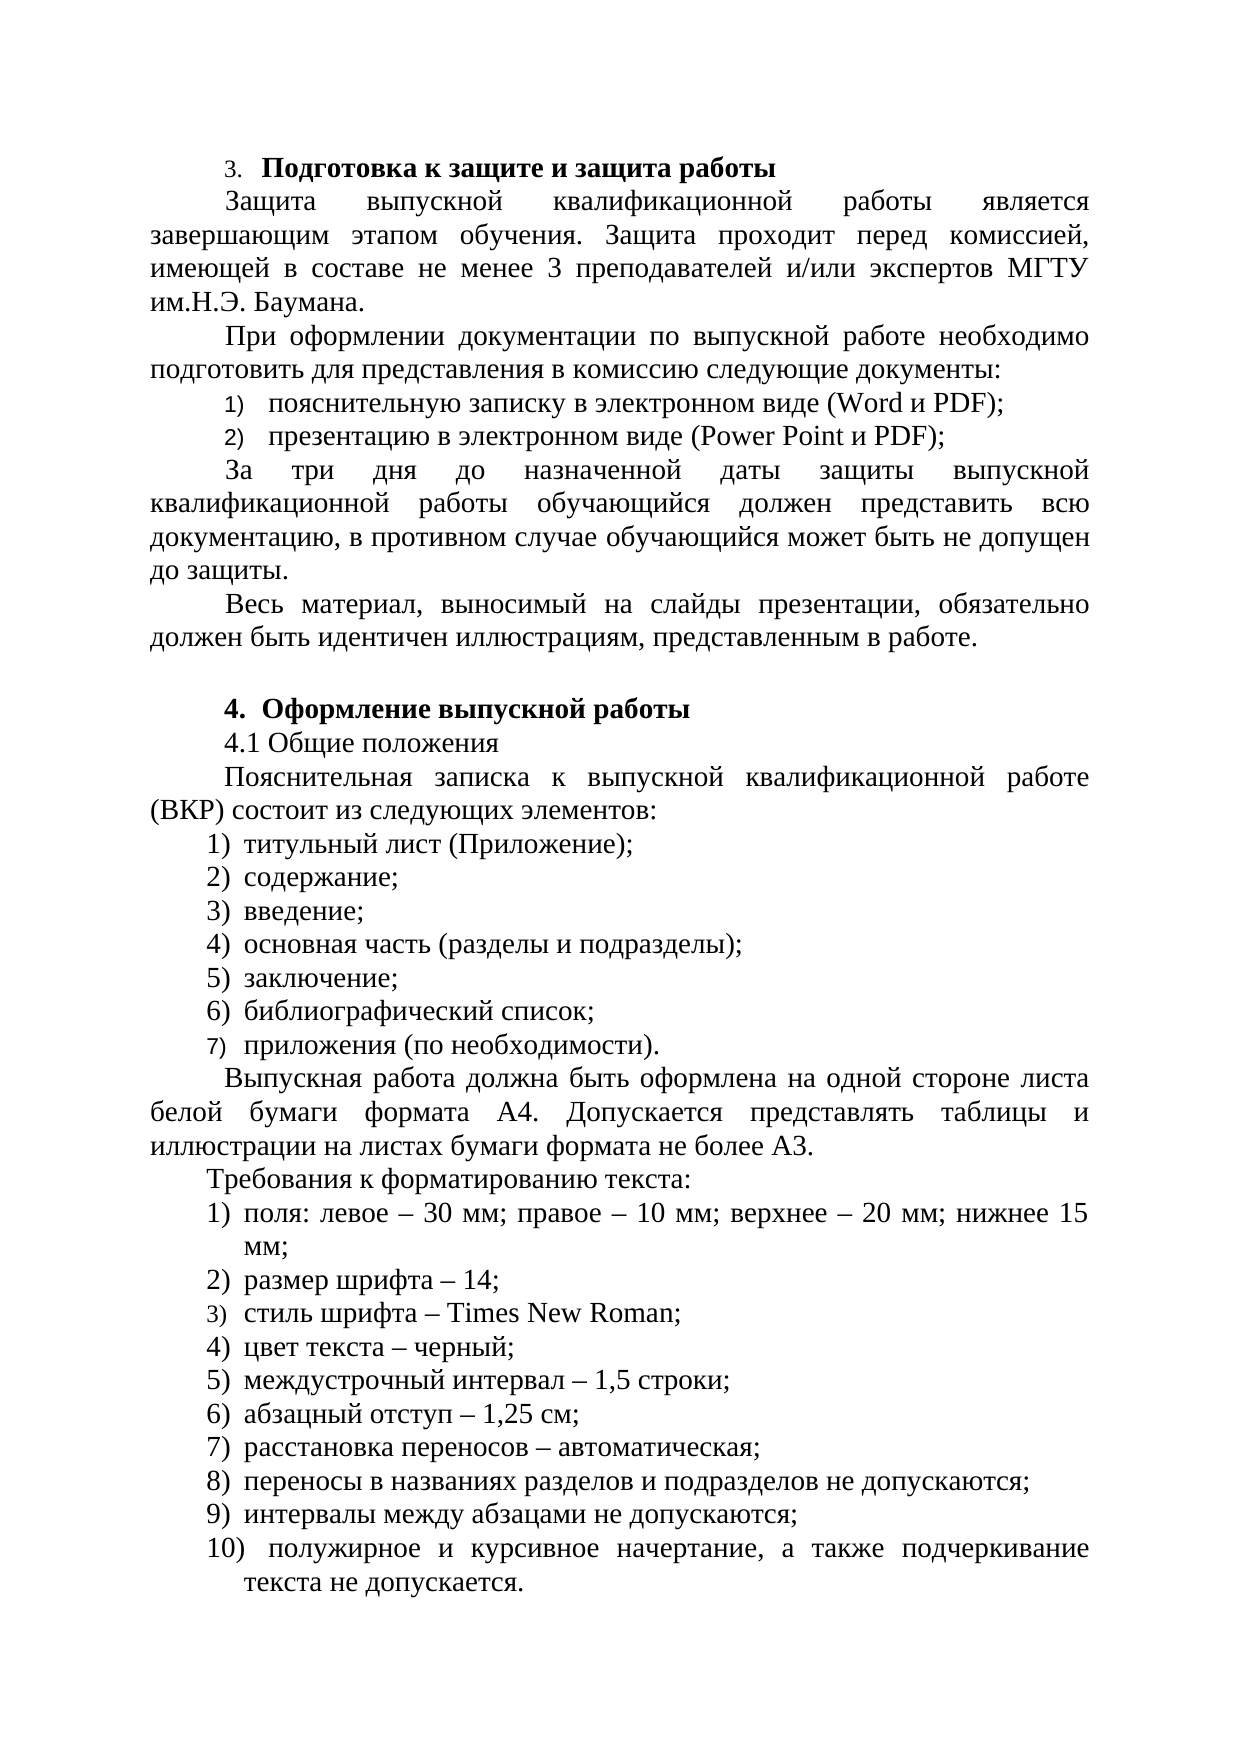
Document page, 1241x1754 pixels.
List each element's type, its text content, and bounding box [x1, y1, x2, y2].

list цвет текста – черный; [206, 1329, 1090, 1362]
list Подготовка к защите и защита работы [224, 150, 1090, 183]
list титульный лист (Приложение); [150, 826, 1090, 859]
text Весь материал, выносимый на слайды презентации, обязательно должен быть идентичен иллюстрациям, представленным в работе. [150, 586, 1090, 653]
text Выпускная работа должна быть оформлена на одной стороне листа белой бумаги формата А4. Допускается представлять таблицы и иллюстрации на листах бумаги формата не более А3. [150, 1061, 1090, 1161]
list расстановка переносов – автоматическая; [206, 1429, 1090, 1463]
list введение; [150, 893, 1090, 926]
list размер шрифта – 14; [206, 1262, 1090, 1295]
list пояснительную записку в электронном виде (Word и PDF); [150, 385, 1090, 418]
list переносы в названиях разделов и подразделов не допускаются; [206, 1463, 1090, 1497]
text Требования к форматированию текста: [150, 1161, 1090, 1195]
list содержание; [150, 859, 1090, 893]
list абзацный отступ – 1,25 см; [206, 1396, 1090, 1429]
list заключение; [150, 960, 1090, 993]
text За три дня до назначенной даты защиты выпускной квалификационной работы обучающийся должен представить всю документацию, в противном случае обучающийся может быть не допущен до защиты. [150, 452, 1090, 586]
list стиль шрифта – Times New Roman; [206, 1295, 1090, 1329]
list поля: левое – 30 мм; правое – 10 мм; верхнее – 20 мм; нижнее 15 мм; [206, 1195, 1090, 1262]
text Защита выпускной квалификационной работы является завершающим этапом обучения. Защита проходит перед комиссией, имеющей в составе не менее 3 преподавателей и/или экспертов МГТУ им.Н.Э. Баумана. [150, 183, 1090, 318]
list основная часть (разделы и подразделы); [150, 926, 1090, 960]
list приложения (по необходимости). [150, 1027, 1090, 1061]
list библиографический список; [150, 993, 1090, 1027]
text Пояснительная записка к выпускной квалификационной работе (ВКР) состоит из следующих элементов: [150, 759, 1090, 826]
list Оформление выпускной работы [224, 692, 1090, 725]
list презентацию в электронном виде (Power Point и PDF); [150, 418, 1090, 452]
list интервалы между абзацами не допускаются; [206, 1497, 1090, 1530]
text При оформлении документации по выпускной работе необходимо подготовить для представления в комиссию следующие документы: [150, 318, 1090, 385]
list полужирное и курсивное начертание, а также подчеркивание текста не допускается. [206, 1530, 1090, 1597]
subtitle 4.1 Общие положения [150, 725, 1090, 759]
list междустрочный интервал – 1,5 строки; [206, 1362, 1090, 1396]
